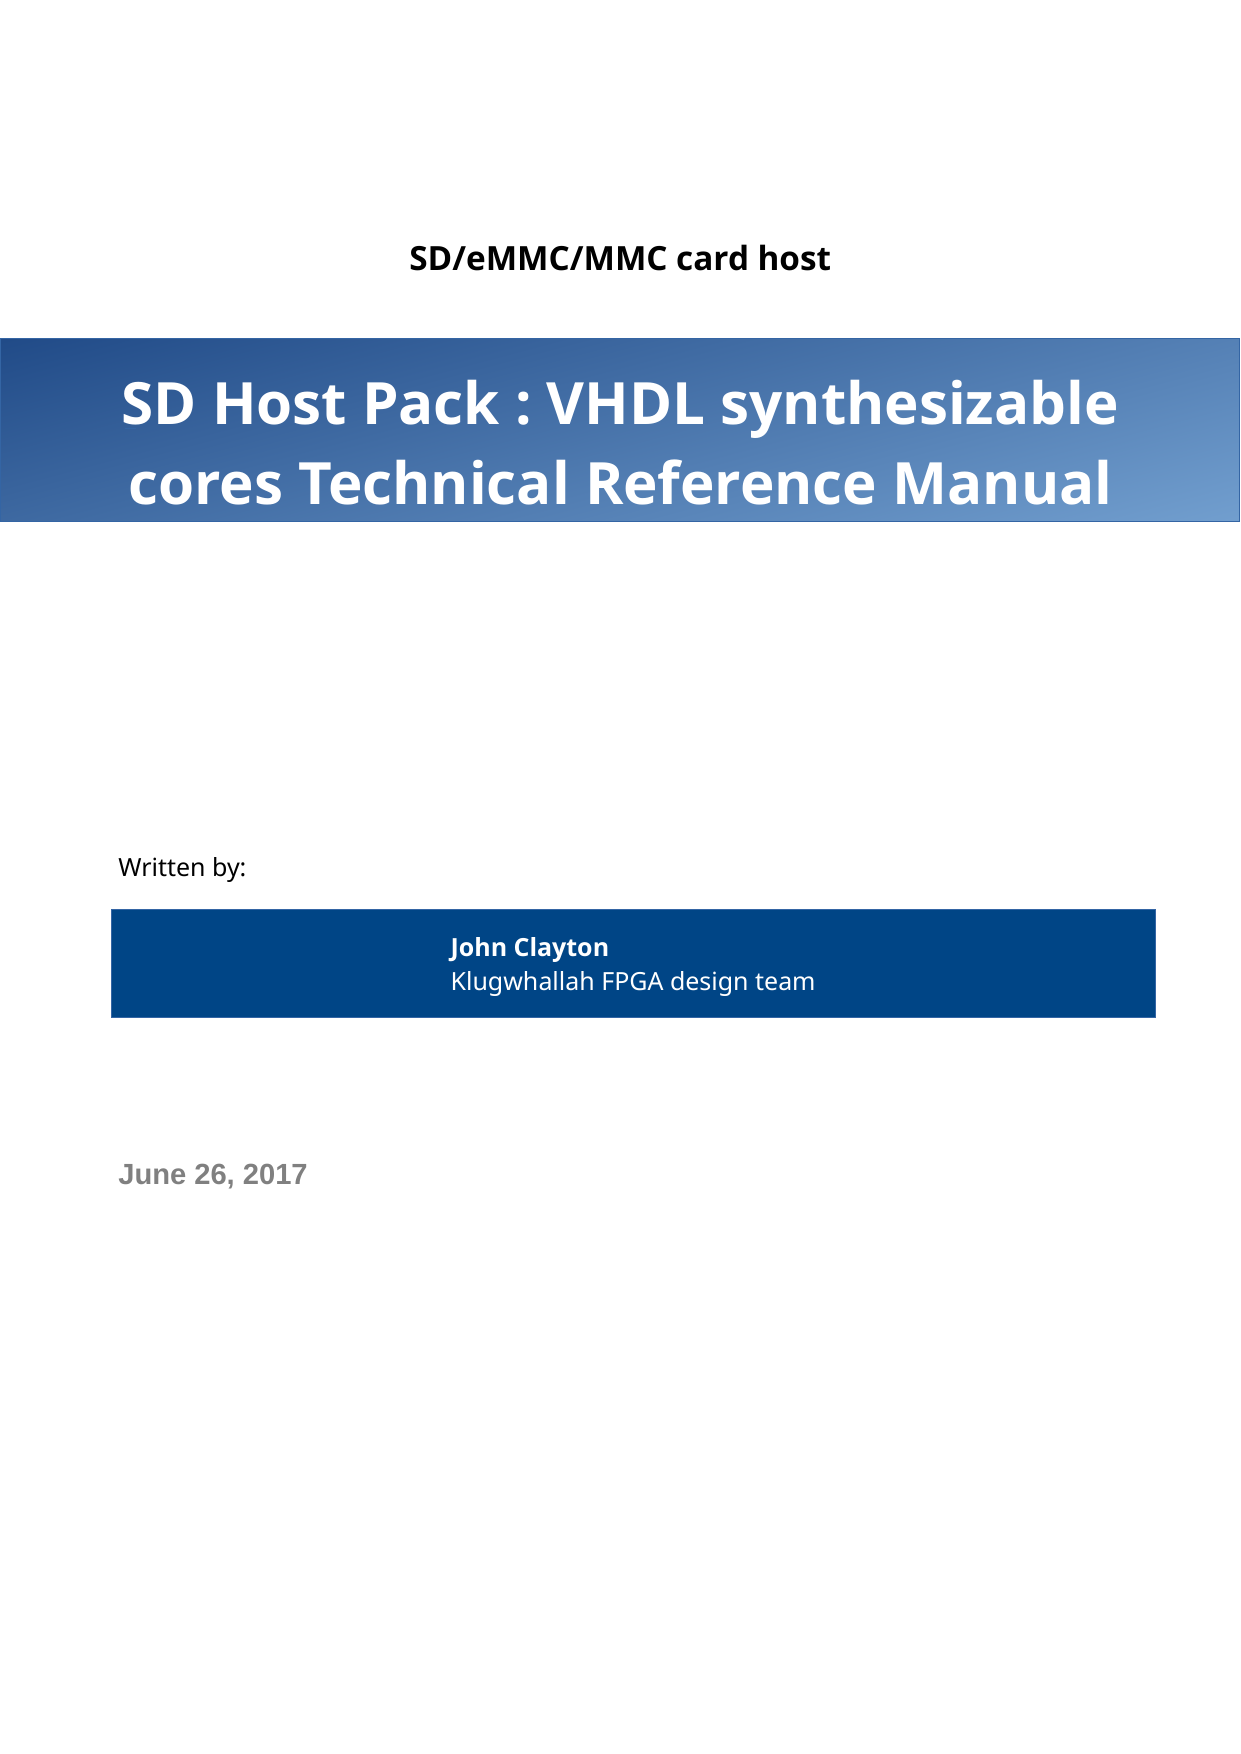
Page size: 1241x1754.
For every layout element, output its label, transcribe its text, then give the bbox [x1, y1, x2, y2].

text Written by: [118, 850, 1122, 884]
text SD/eMMC/MMC card host [118, 234, 1122, 280]
subtitle June 26, 2017 [118, 1157, 1122, 1191]
